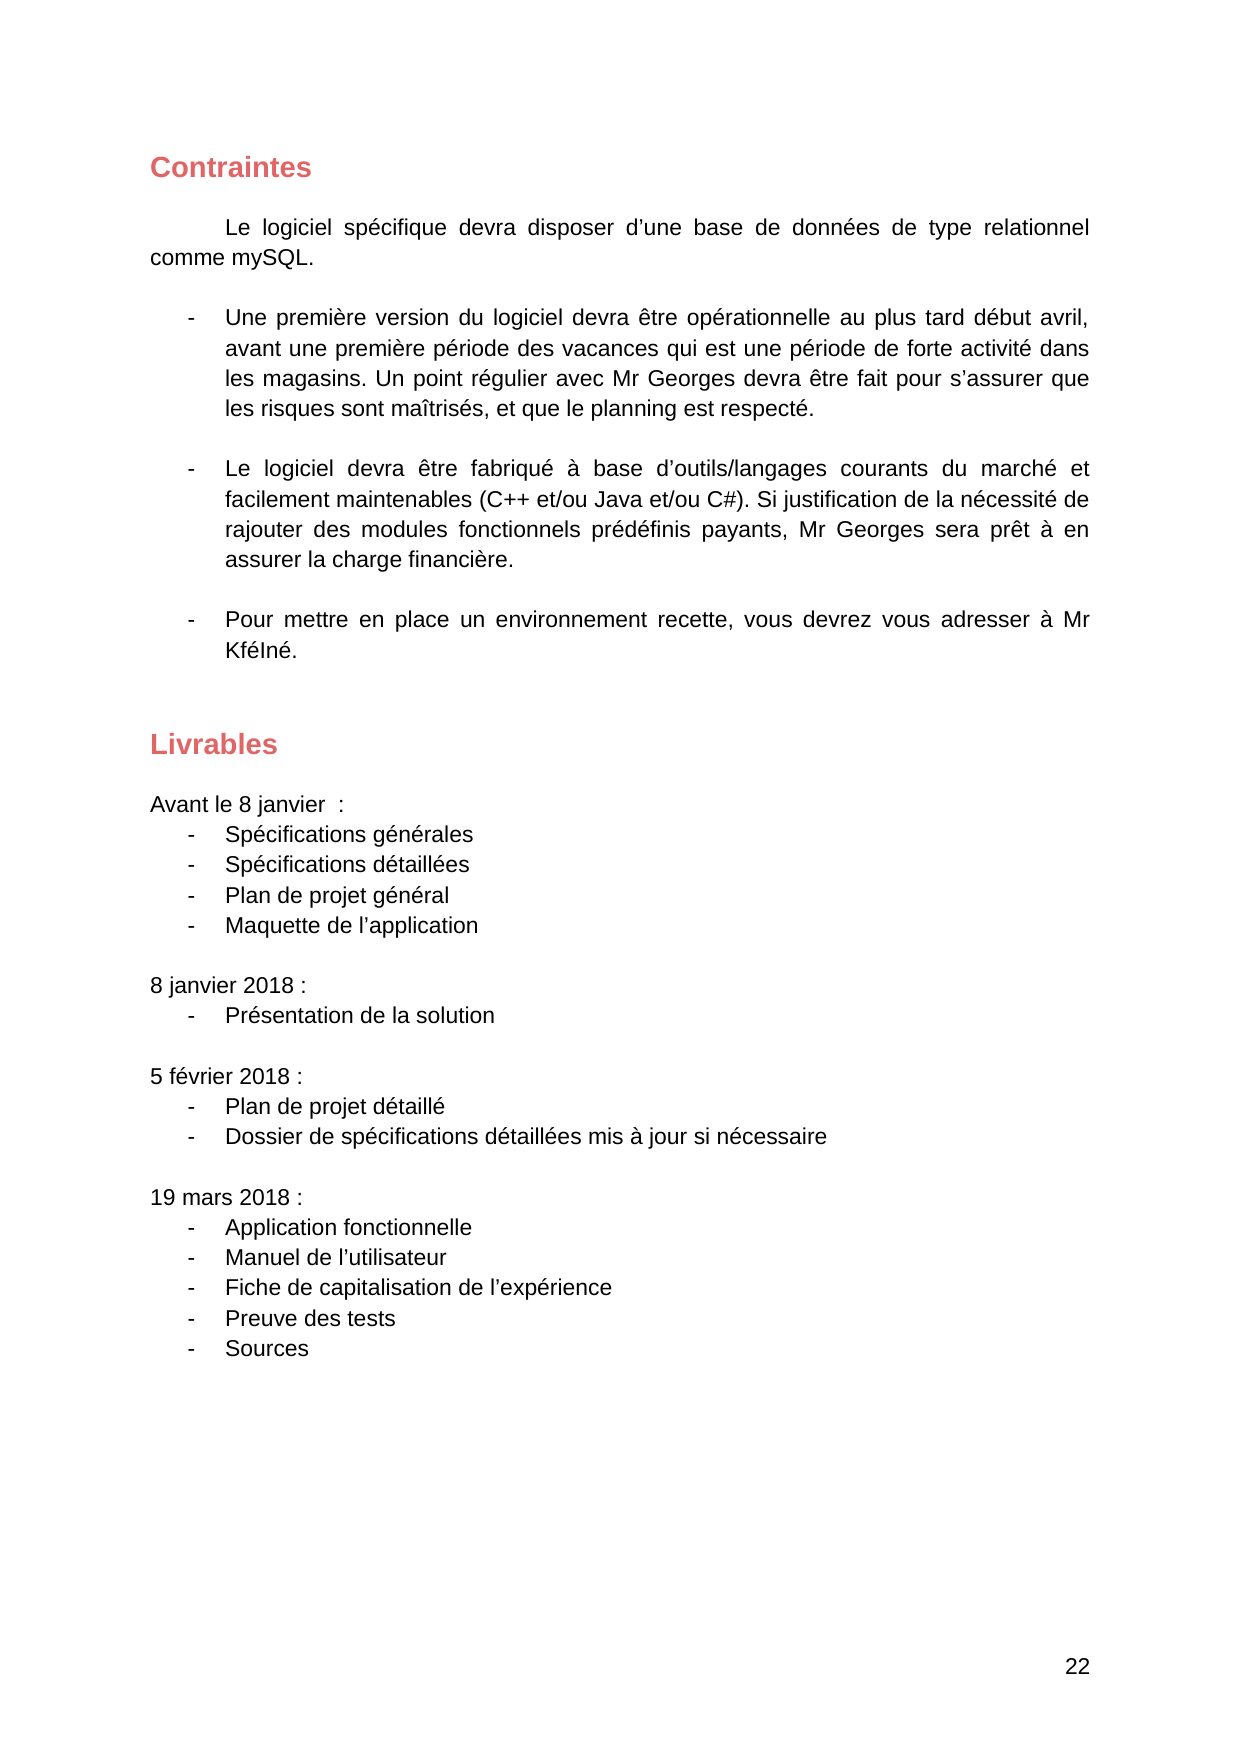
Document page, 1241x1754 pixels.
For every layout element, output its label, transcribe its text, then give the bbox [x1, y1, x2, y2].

list Pour mettre en place un environnement recette, vous devrez vous adresser à Mr KféIné. [187, 606, 1090, 663]
subtitle Livrables [150, 727, 1090, 761]
list Spécifications détaillées [187, 851, 1090, 878]
list Présentation de la solution [187, 1002, 1090, 1029]
list Dossier de spécifications détaillées mis à jour si nécessaire [187, 1123, 1090, 1150]
text Avant le 8 janvier : [150, 791, 1090, 817]
list Spécifications générales [187, 821, 1090, 848]
subtitle Contraintes [150, 150, 1090, 183]
text 5 février 2018 : [150, 1063, 1090, 1089]
list Fiche de capitalisation de l’expérience [187, 1274, 1090, 1301]
list Maquette de l’application [187, 912, 1090, 938]
list Application fonctionnelle [187, 1214, 1090, 1240]
list Manuel de l’utilisateur [187, 1244, 1090, 1271]
list Sources [187, 1335, 1090, 1361]
text 19 mars 2018 : [150, 1184, 1090, 1210]
list Plan de projet détaillé [187, 1093, 1090, 1119]
text 8 janvier 2018 : [150, 972, 1090, 999]
list Preuve des tests [187, 1304, 1090, 1331]
list Le logiciel devra être fabriqué à base d’outils/langages courants du marché et facilement maintenables (C++ et/ou Java et/ou C#). Si justification de la nécessité de rajouter des modules fonctionnels prédéfinis payants, Mr Georges sera prêt à en assurer la charge financière. [187, 455, 1090, 572]
text Le logiciel spécifique devra disposer d’une base de données de type relationnel comme mySQL. [150, 214, 1090, 270]
list Une première version du logiciel devra être opérationnelle au plus tard début avril, avant une première période des vacances qui est une période de forte activité dans les magasins. Un point régulier avec Mr Georges devra être fait pour s’assurer que les risques sont maîtrisés, et que le planning est respecté. [187, 304, 1090, 421]
list Plan de projet général [187, 882, 1090, 908]
